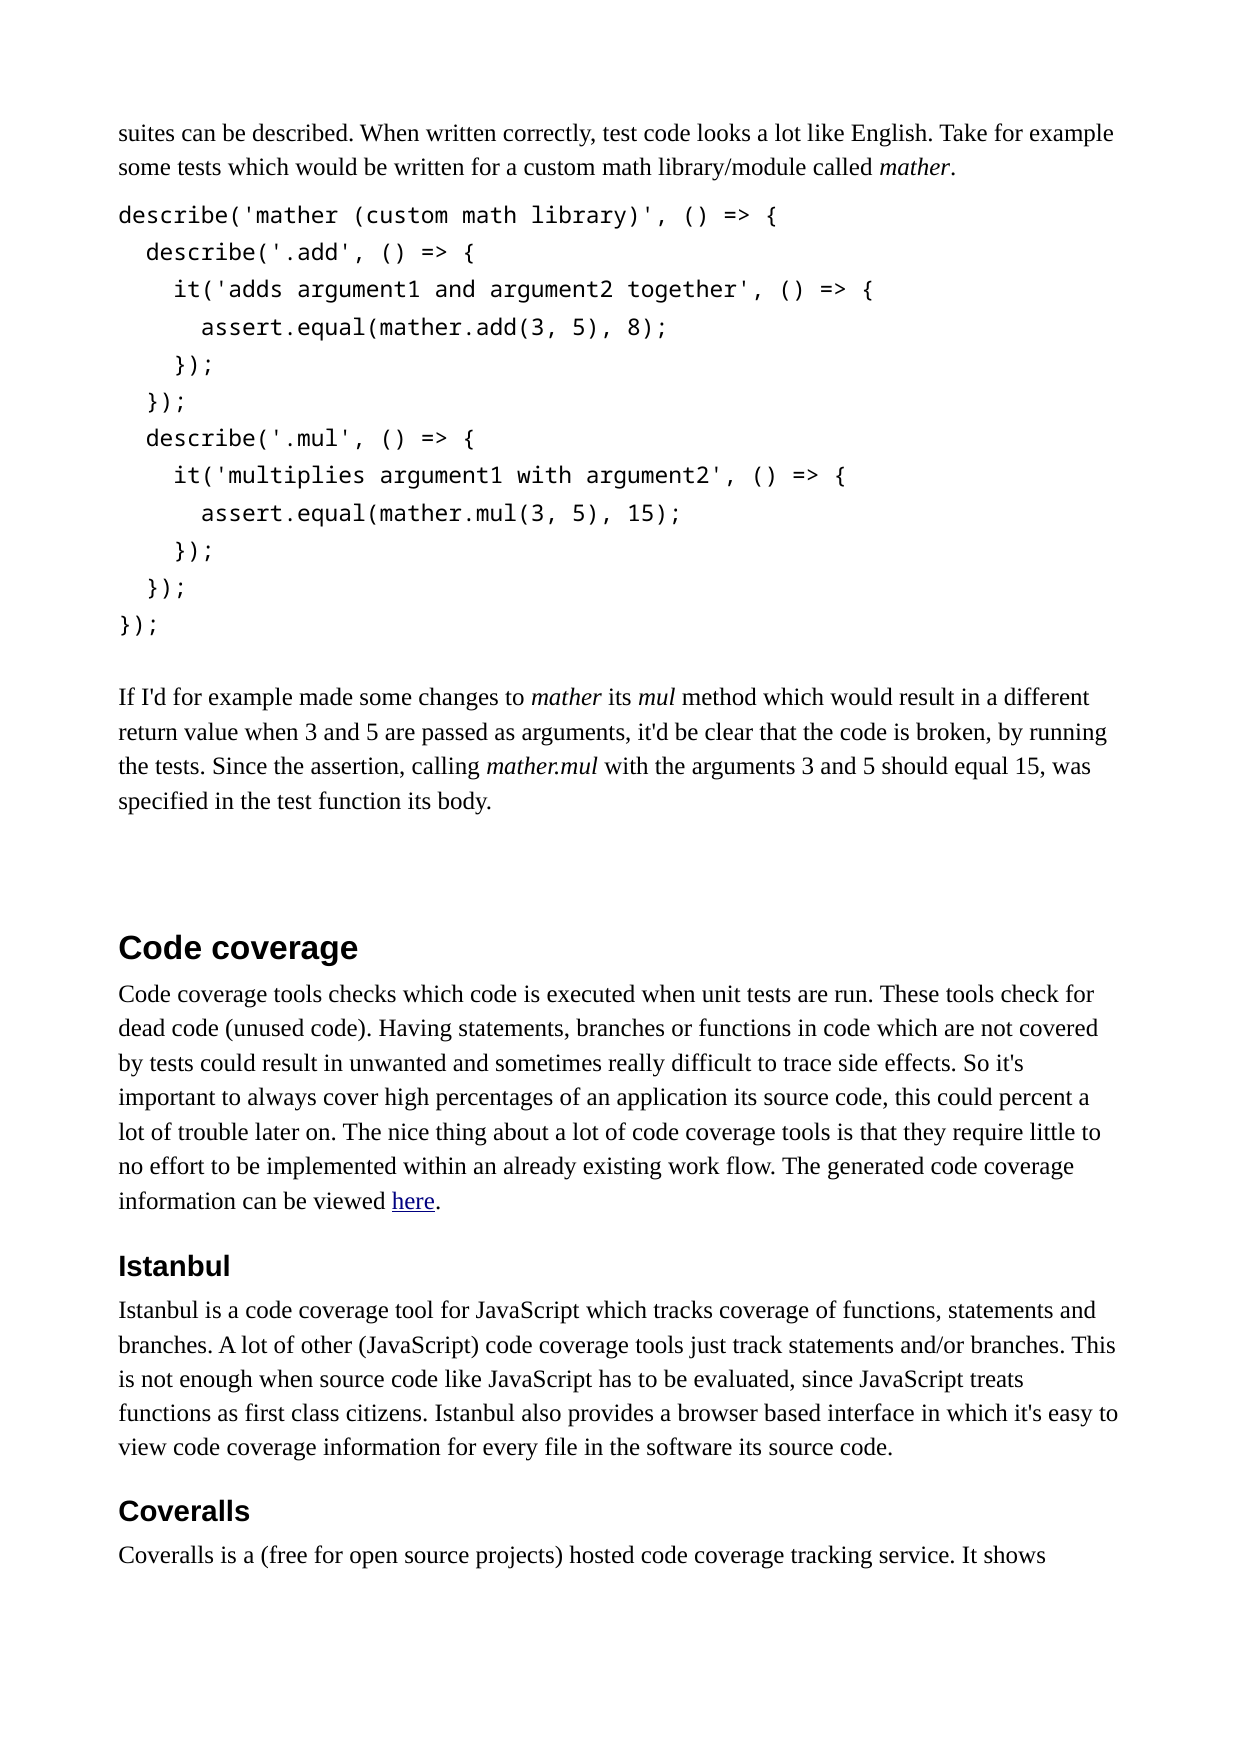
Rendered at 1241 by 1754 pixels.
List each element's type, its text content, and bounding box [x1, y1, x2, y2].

text }); [118, 571, 1122, 602]
text Istanbul is a code coverage tool for JavaScript which tracks coverage of functions, statements and branches. A lot of other (JavaScript) code coverage tools just track statements and/or branches. This is not enough when source code like JavaScript has to be evaluated, since JavaScript treats functions as first class citizens. Istanbul also provides a browser based interface in which it's easy to view code coverage information for every file in the software its source code. [118, 1296, 1122, 1461]
text }); [118, 608, 1122, 639]
text assert.equal(mather.add(3, 5), 8); [118, 311, 1122, 342]
text describe('mather (custom math library)', () => { [118, 199, 1122, 230]
text }); [118, 385, 1122, 416]
text suites can be described. When written correctly, test code looks a lot like English. Take for example some tests which would be written for a custom math library/module called mather. [118, 118, 1122, 181]
text Coveralls is a (free for open source projects) hosted code coverage tracking service. It shows [118, 1540, 1122, 1568]
text If I'd for example made some changes to mather its mul method which would result in a different return value when 3 and 5 are passed as arguments, it'd be clear that the code is broken, by running the tests. Since the assertion, calling mather.mul with the arguments 3 and 5 should equal 15, was specified in the test function its body. [118, 682, 1122, 814]
text assert.equal(mather.mul(3, 5), 15); [118, 496, 1122, 528]
subtitle Istanbul [118, 1249, 1122, 1283]
text it('multiplies argument1 with argument2', () => { [118, 459, 1122, 491]
text it('adds argument1 and argument2 together', () => { [118, 273, 1122, 304]
text Code coverage tools checks which code is executed when unit tests are run. These tools check for dead code (unused code). Having statements, branches or functions in code which are not covered by tests could result in unwanted and sometimes really difficult to trace side effects. So it's important to always cover high percentages of an application its source code, this could percent a lot of trouble later on. The nice thing about a lot of code coverage tools is that they require little to no effort to be implemented within an already existing work flow. The generated code coverage information can be viewed here. [118, 979, 1122, 1214]
subtitle Code coverage [118, 928, 1122, 966]
text describe('.add', () => { [118, 236, 1122, 267]
subtitle Coveralls [118, 1493, 1122, 1527]
text describe('.mul', () => { [118, 422, 1122, 453]
text }); [118, 348, 1122, 379]
text }); [118, 534, 1122, 565]
